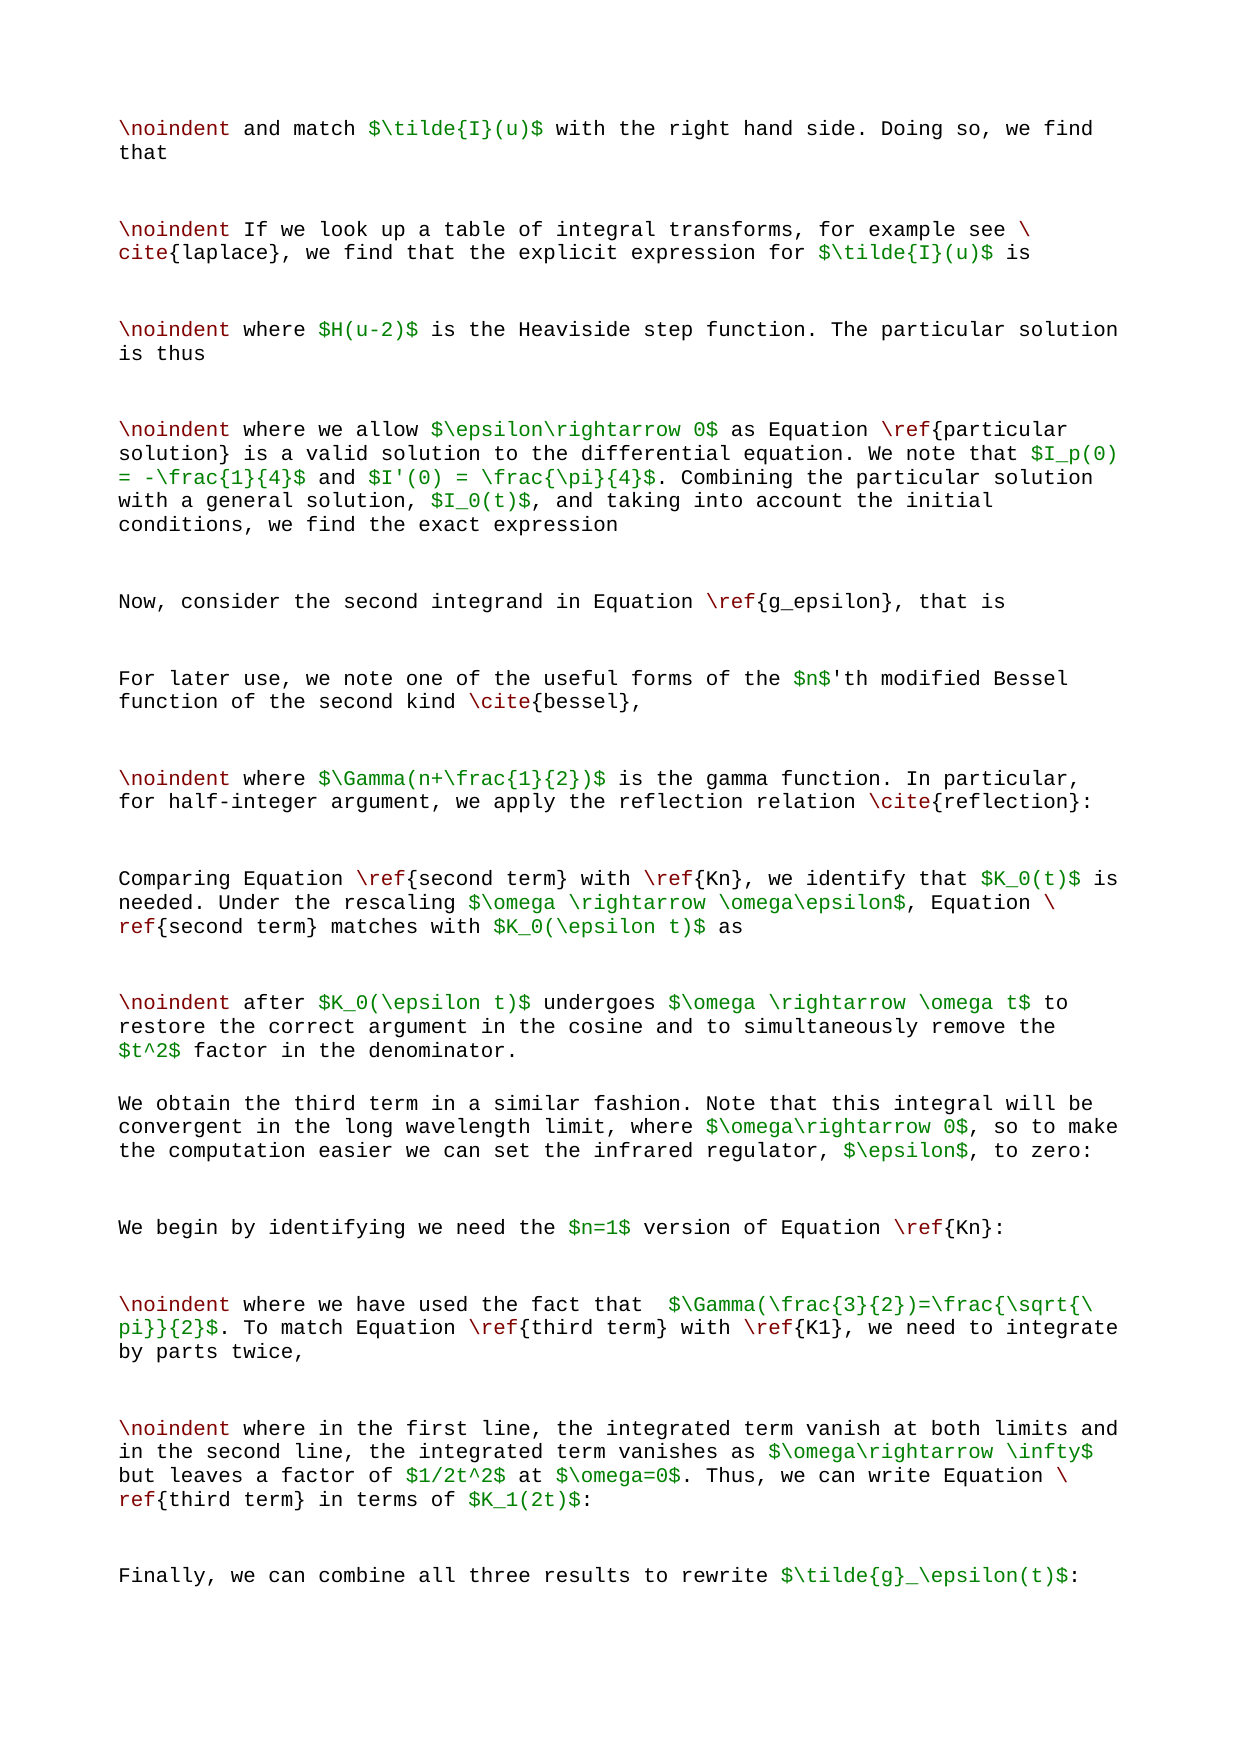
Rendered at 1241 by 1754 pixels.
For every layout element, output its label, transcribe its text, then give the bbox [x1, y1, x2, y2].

text \noindent where we have used the fact that $\Gamma(\frac{3}{2})=\frac{\sqrt{\pi}}{2}$. To match Equation \ref{third term} with \ref{K1}, we need to integrate by parts twice, [118, 1294, 1122, 1364]
text Finally, we can combine all three results to rewrite $\tilde{g}_\epsilon(t)$: [118, 1565, 1122, 1589]
text We obtain the third term in a similar fashion. Note that this integral will be convergent in the long wavelength limit, where $\omega\rightarrow 0$, so to make the computation easier we can set the infrared regulator, $\epsilon$, to zero: [118, 1093, 1122, 1164]
text We begin by identifying we need the $n=1$ version of Equation \ref{Kn}: [118, 1217, 1122, 1241]
text \noindent where $\Gamma(n+\frac{1}{2})$ is the gamma function. In particular, for half-integer argument, we apply the reflection relation \cite{reflection}: [118, 768, 1122, 815]
text \noindent where $H(u-2)$ is the Heaviside step function. The particular solution is thus [118, 319, 1122, 366]
text \noindent and match $\tilde{I}(u)$ with the right hand side. Doing so, we find that [118, 118, 1122, 165]
text Now, consider the second integrand in Equation \ref{g_epsilon}, that is [118, 591, 1122, 614]
text \noindent where we allow $\epsilon\rightarrow 0$ as Equation \ref{particular solution} is a valid solution to the differential equation. We note that $I_p(0) = -\frac{1}{4}$ and $I'(0) = \frac{\pi}{4}$. Combining the particular solution with a general solution, $I_0(t)$, and taking into account the initial conditions, we find the exact expression [118, 419, 1122, 538]
text For later use, we note one of the useful forms of the $n$'th modified Bessel function of the second kind \cite{bessel}, [118, 667, 1122, 715]
text \noindent If we look up a table of integral transforms, for example see \cite{laplace}, we find that the explicit expression for $\tilde{I}(u)$ is [118, 218, 1122, 266]
text \noindent after $K_0(\epsilon t)$ undergoes $\omega \rightarrow \omega t$ to restore the correct argument in the cosine and to simultaneously remove the $t^2$ factor in the denominator. [118, 992, 1122, 1063]
text Comparing Equation \ref{second term} with \ref{Kn}, we identify that $K_0(t)$ is needed. Under the rescaling $\omega \rightarrow \omega\epsilon$, Equation \ref{second term} matches with $K_0(\epsilon t)$ as [118, 868, 1122, 939]
text \noindent where in the first line, the integrated term vanish at both limits and in the second line, the integrated term vanishes as $\omega\rightarrow \infty$ but leaves a factor of $1/2t^2$ at $\omega=0$. Thus, we can write Equation \ref{third term} in terms of $K_1(2t)$: [118, 1418, 1122, 1512]
